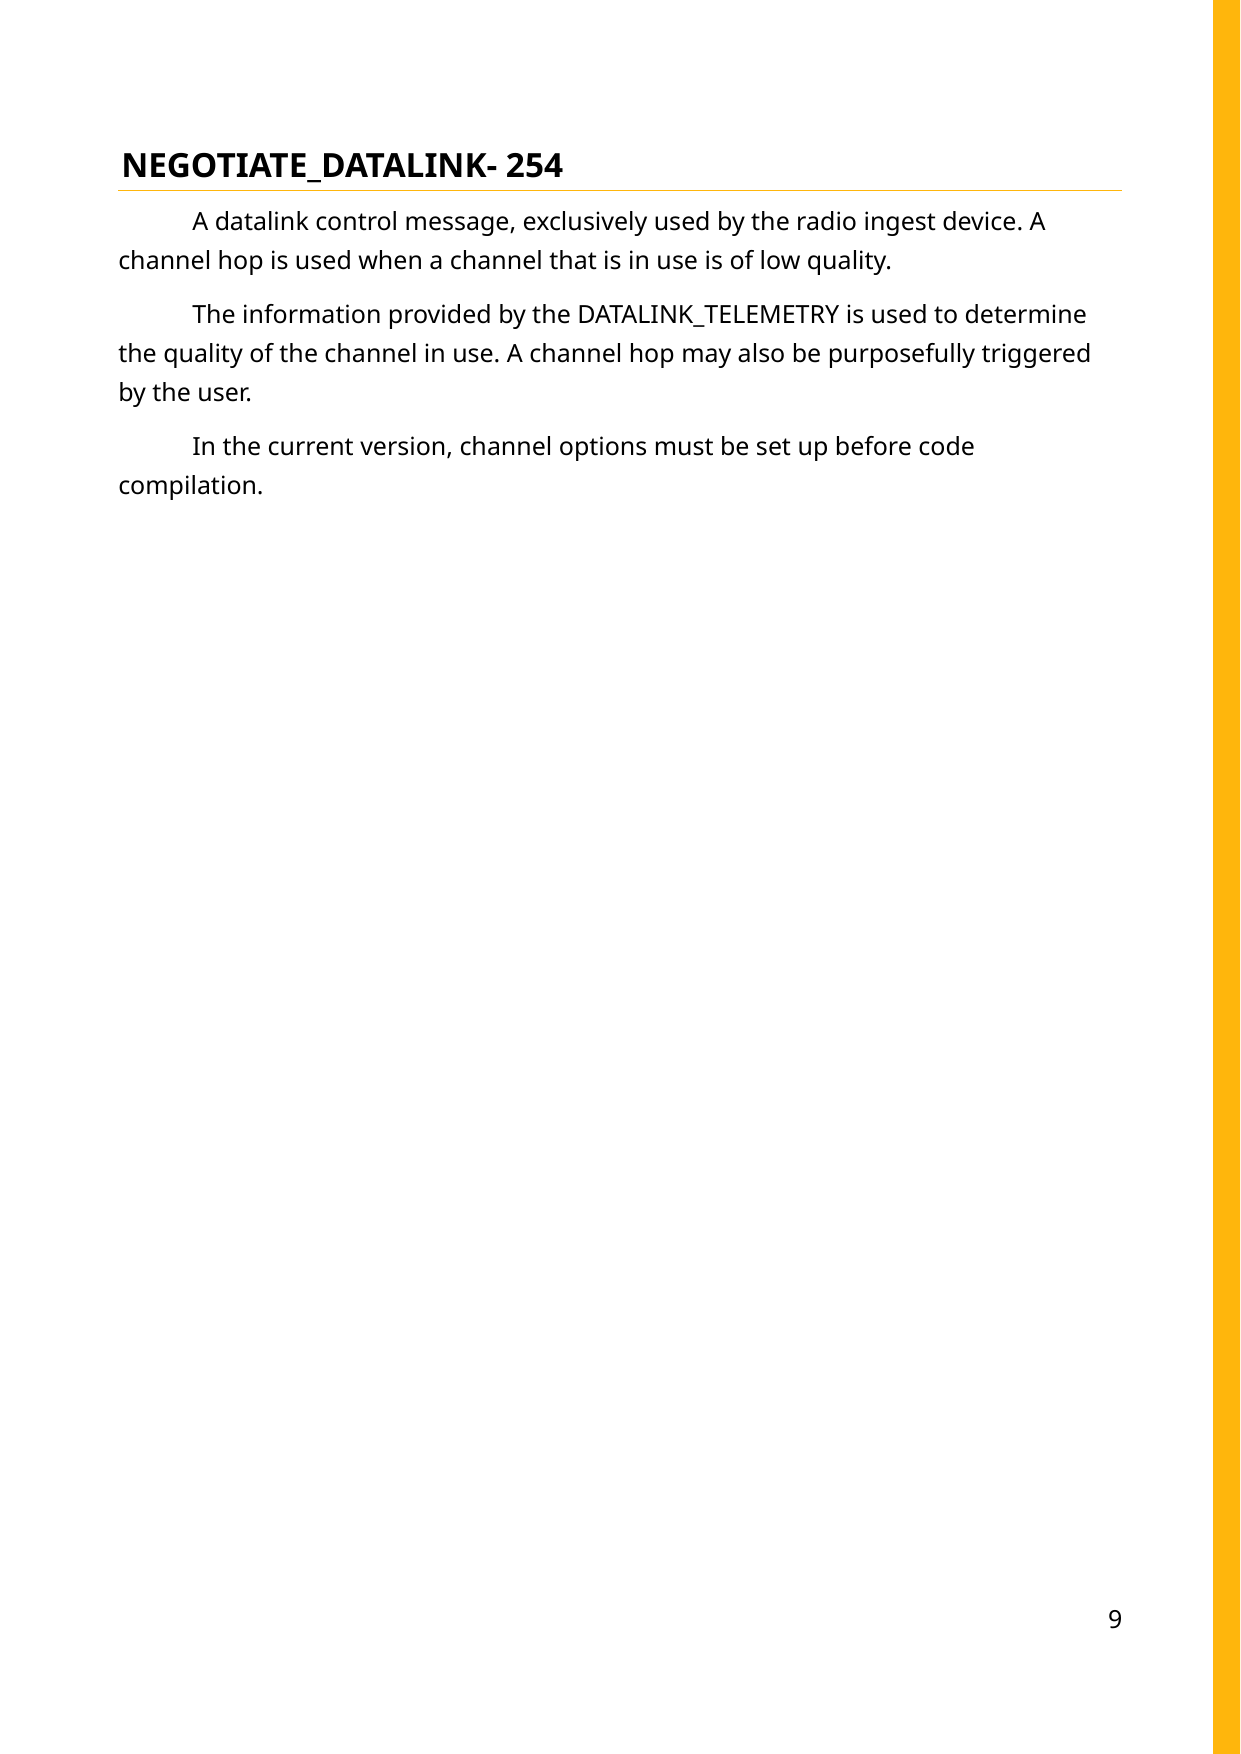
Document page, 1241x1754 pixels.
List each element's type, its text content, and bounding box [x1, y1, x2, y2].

text A datalink control message, exclusively used by the radio ingest device. A channel hop is used when a channel that is in use is of low quality. [118, 204, 1122, 277]
text The information provided by the DATALINK_TELEMETRY is used to determine the quality of the channel in use. A channel hop may also be purposefully triggered by the user. [118, 297, 1122, 409]
text In the current version, channel options must be set up before code compilation. [118, 429, 1122, 502]
subtitle NEGOTIATE_DATALINK- 254 [118, 139, 1122, 190]
